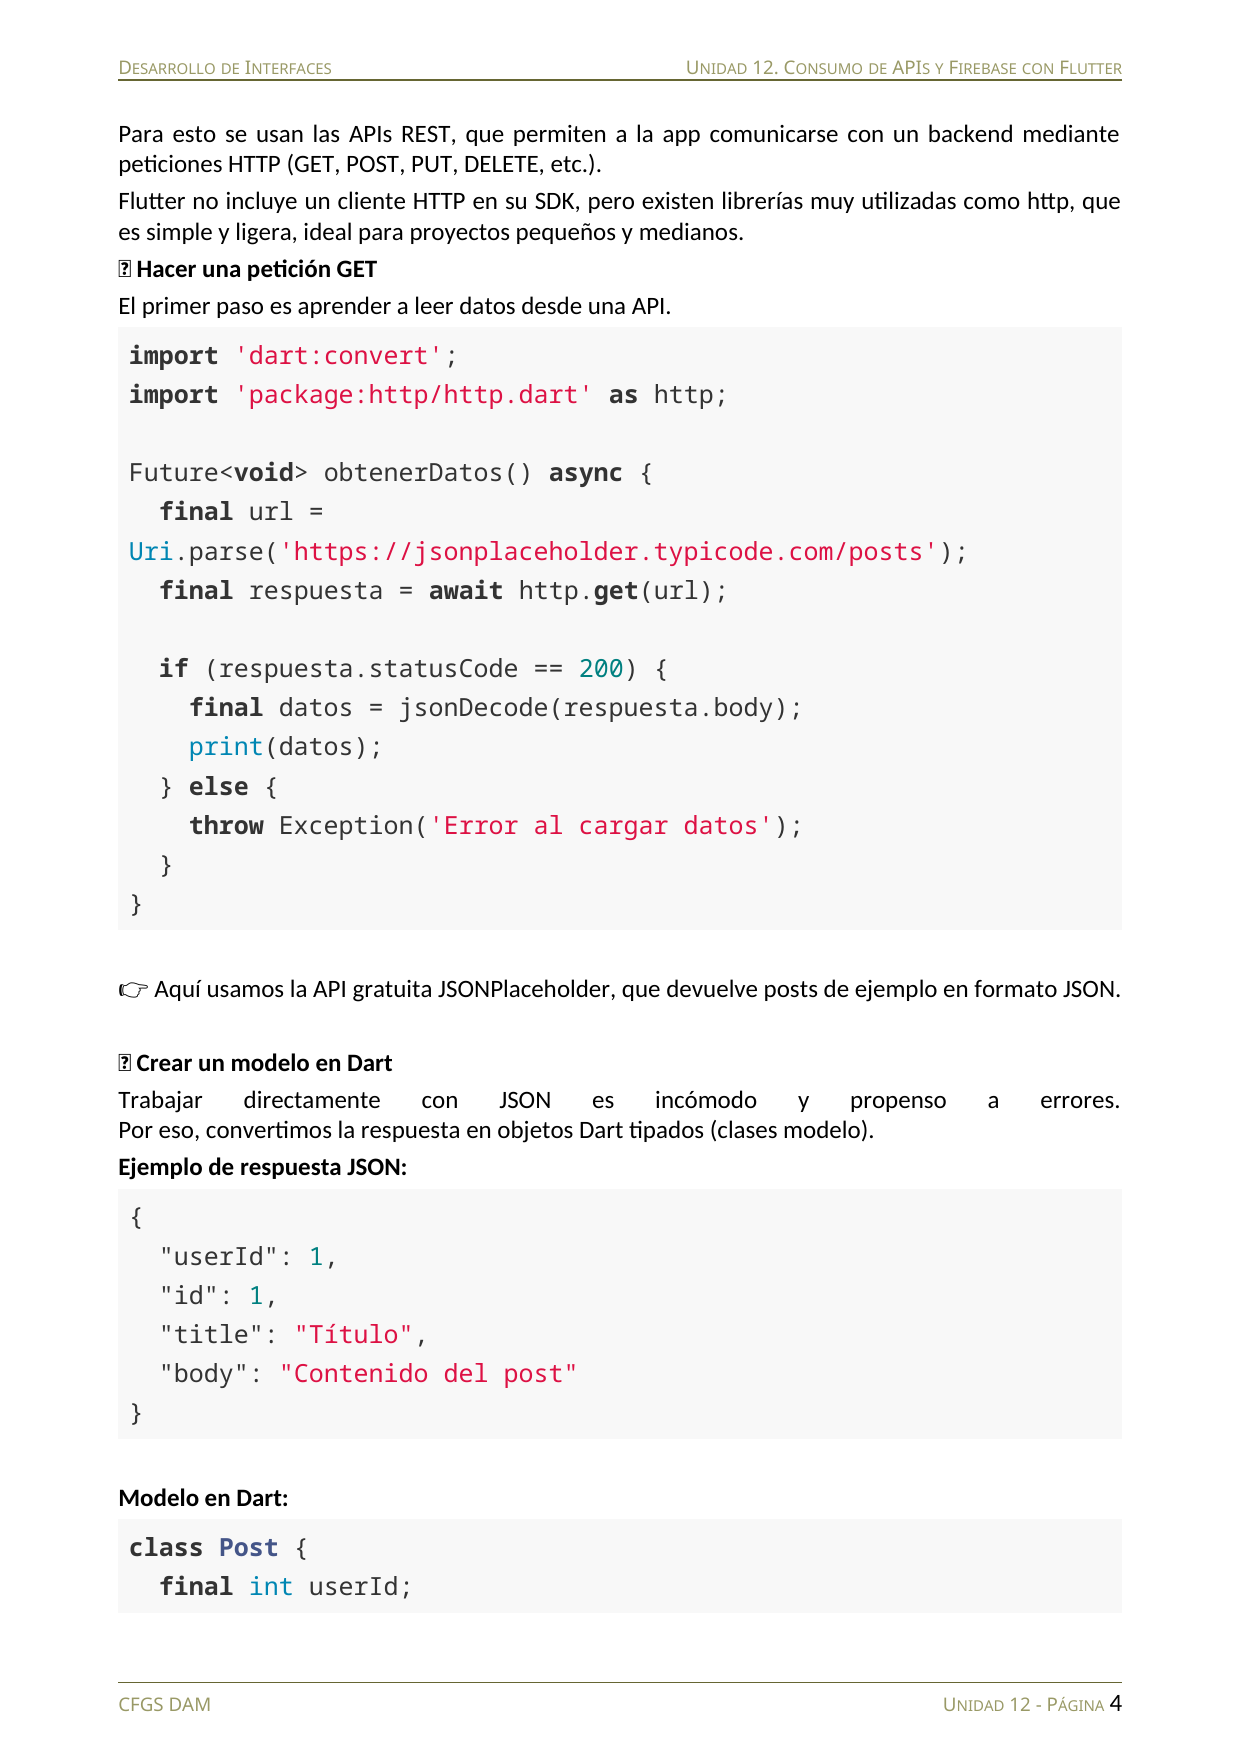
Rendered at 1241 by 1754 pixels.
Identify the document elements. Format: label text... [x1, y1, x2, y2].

text Para esto se usan las APIs REST, que permiten a la app comunicarse con un backend mediante peticiones HTTP (GET, POST, PUT, DELETE, etc.). [118, 118, 1122, 179]
table_header { "userId": 1, "id": 1, "title": "Título", "body": "Contenido del post" } [118, 1189, 1122, 1439]
text Flutter no incluye un cliente HTTP en su SDK, pero existen librerías muy utilizadas como http, que es simple y ligera, ideal para proyectos pequeños y medianos. [118, 186, 1122, 247]
text 🔷 Crear un modelo en Dart [118, 1047, 1122, 1078]
text El primer paso es aprender a leer datos desde una API. [118, 290, 1122, 321]
text Modelo en Dart: [118, 1482, 1122, 1513]
text 👉 Aquí usamos la API gratuita JSONPlaceholder, que devuelve posts de ejemplo en formato JSON. [118, 973, 1122, 1004]
table_header import 'dart:convert'; import 'package:http/http.dart' as http; Future<void> obtenerDatos() async { final url = Uri.parse('https://jsonplaceholder.typicode.com/posts'); final respuesta = await http.get(url); if (respuesta.statusCode == 200) { final datos = jsonDecode(respuesta.body); print(datos); } else { throw Exception('Error al cargar datos'); } } [118, 327, 1122, 930]
table_header class Post { final int userId; [118, 1519, 1122, 1613]
text Ejemplo de respuesta JSON: [118, 1152, 1122, 1182]
text Trabajar directamente con JSON es incómodo y propenso a errores. Por eso, convertimos la respuesta en objetos Dart tipados (clases modelo). [118, 1084, 1122, 1145]
text 🔷 Hacer una petición GET [118, 253, 1122, 283]
